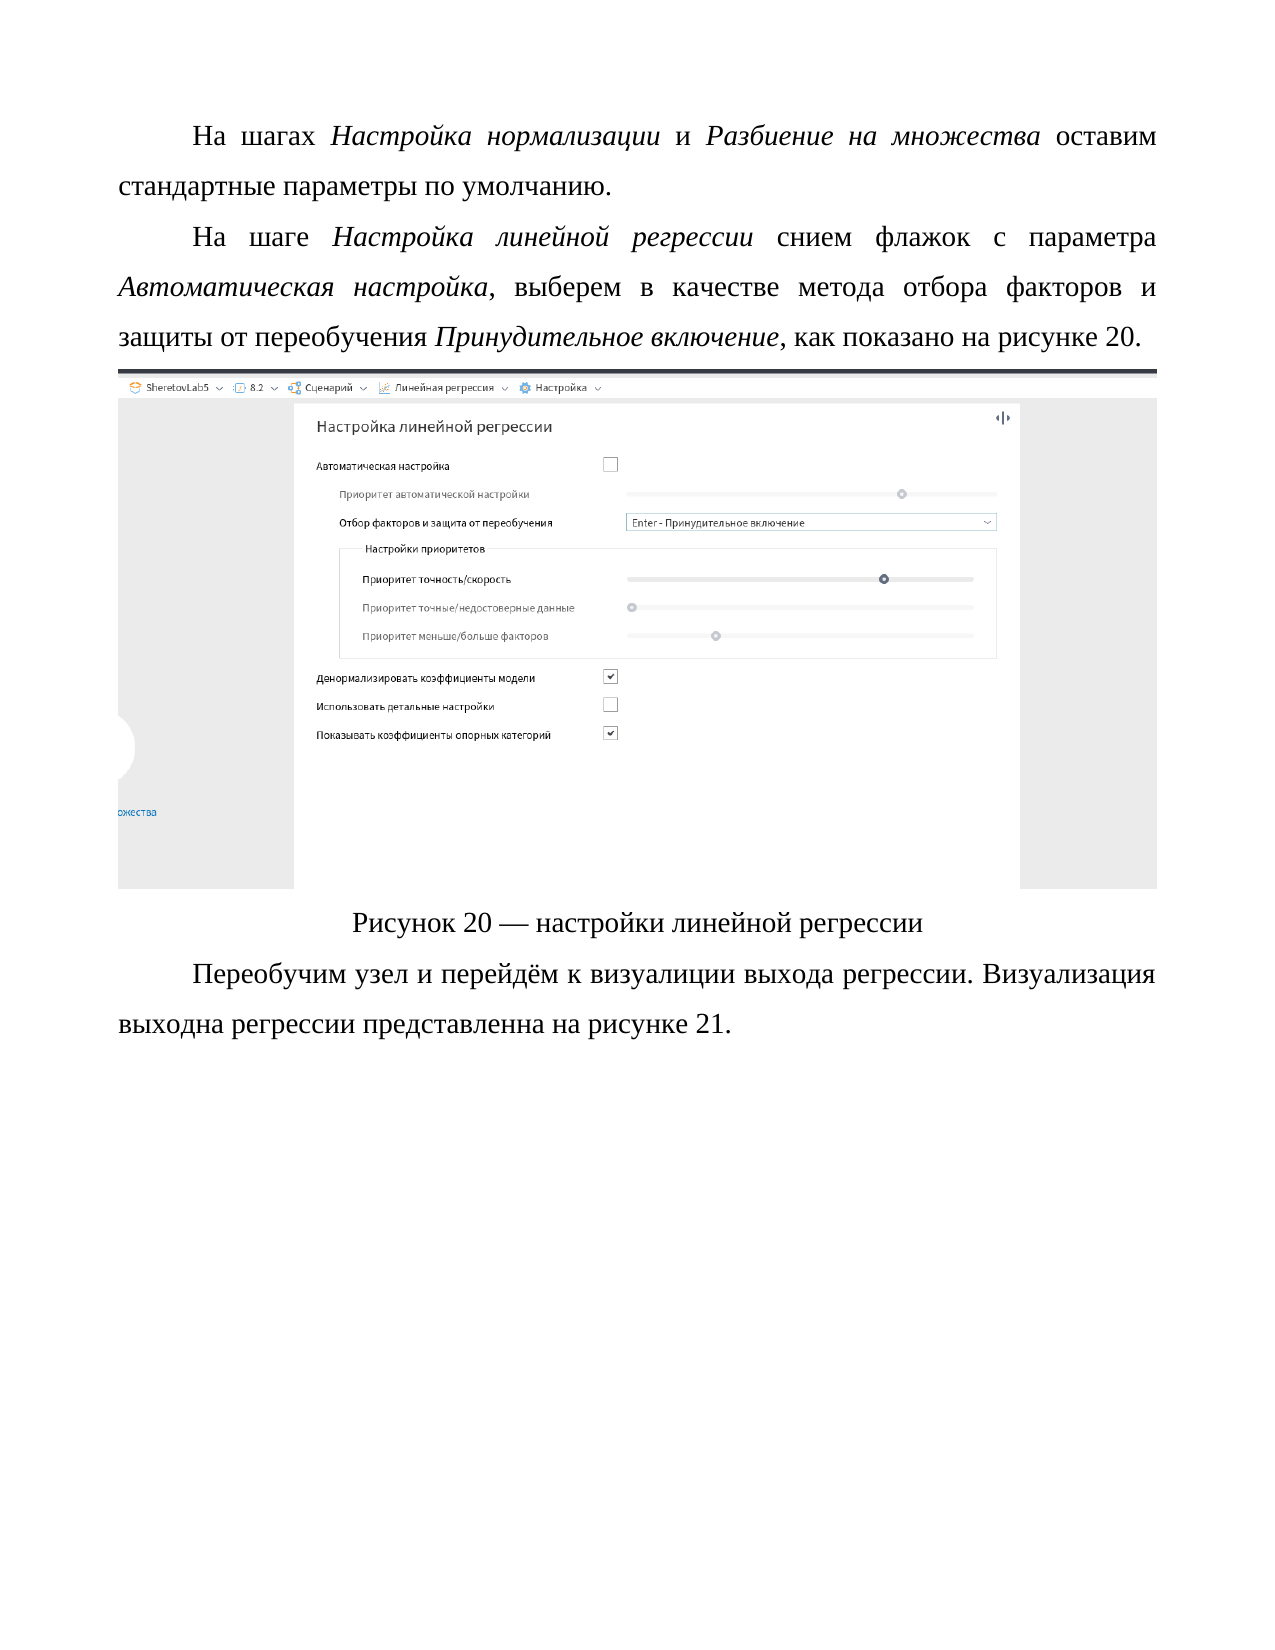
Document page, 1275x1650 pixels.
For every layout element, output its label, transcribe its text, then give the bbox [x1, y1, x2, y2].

text На шагах Настройка нормализации и Разбиение на множества оставим стандартные параметры по умолчанию. [118, 118, 1157, 202]
text Переобучим узел и перейдём к визуалиции выхода регрессии. Визуализация выходна регрессии представленна на рисунке 21. [118, 956, 1157, 1039]
text Рисунок 20 — настройки линейной регрессии [118, 889, 1157, 939]
text На шаге Настройка линейной регрессии снием флажок с параметра Автоматическая настройка, выберем в качестве метода отбора факторов и защиты от переобучения Принудительное включение, как показано на рисунке 20. [118, 219, 1157, 353]
picture [118, 369, 1157, 889]
